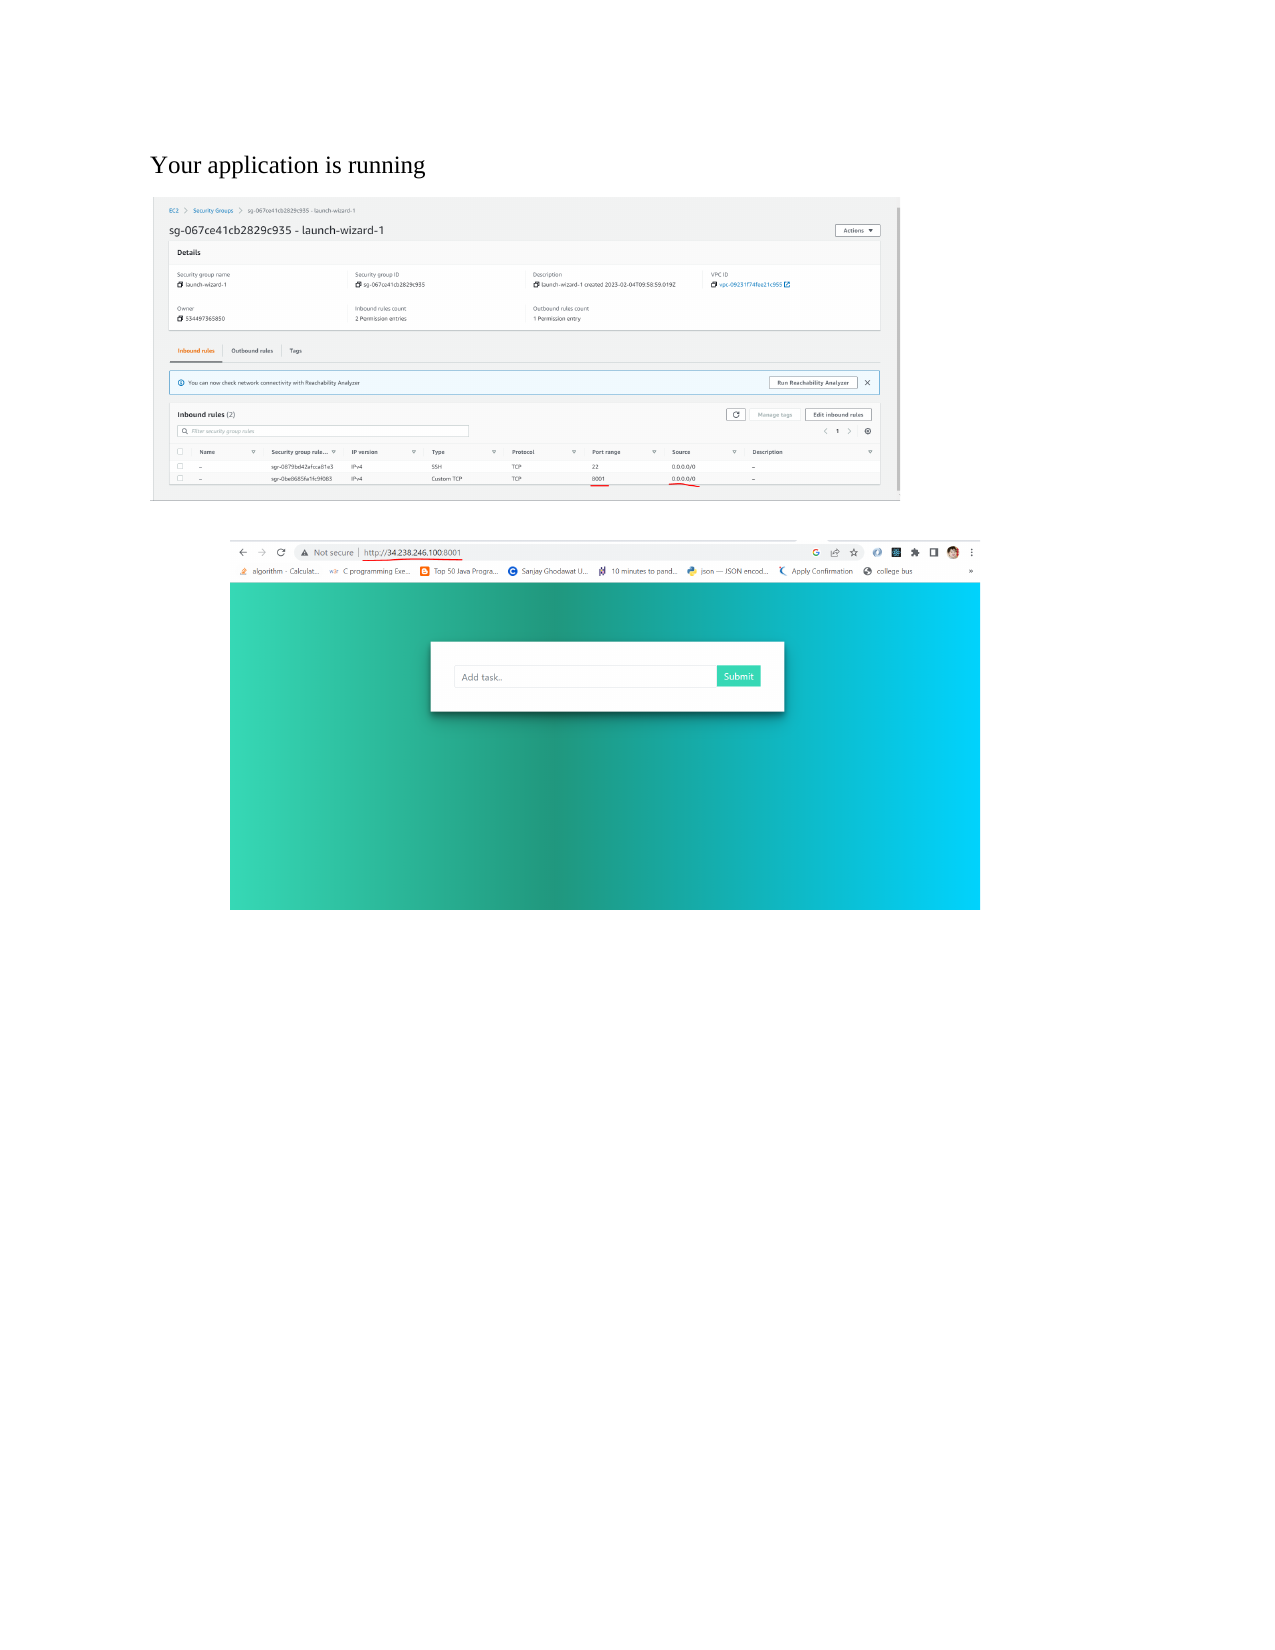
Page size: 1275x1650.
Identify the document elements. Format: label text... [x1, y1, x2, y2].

text Your application is running [150, 150, 1125, 179]
